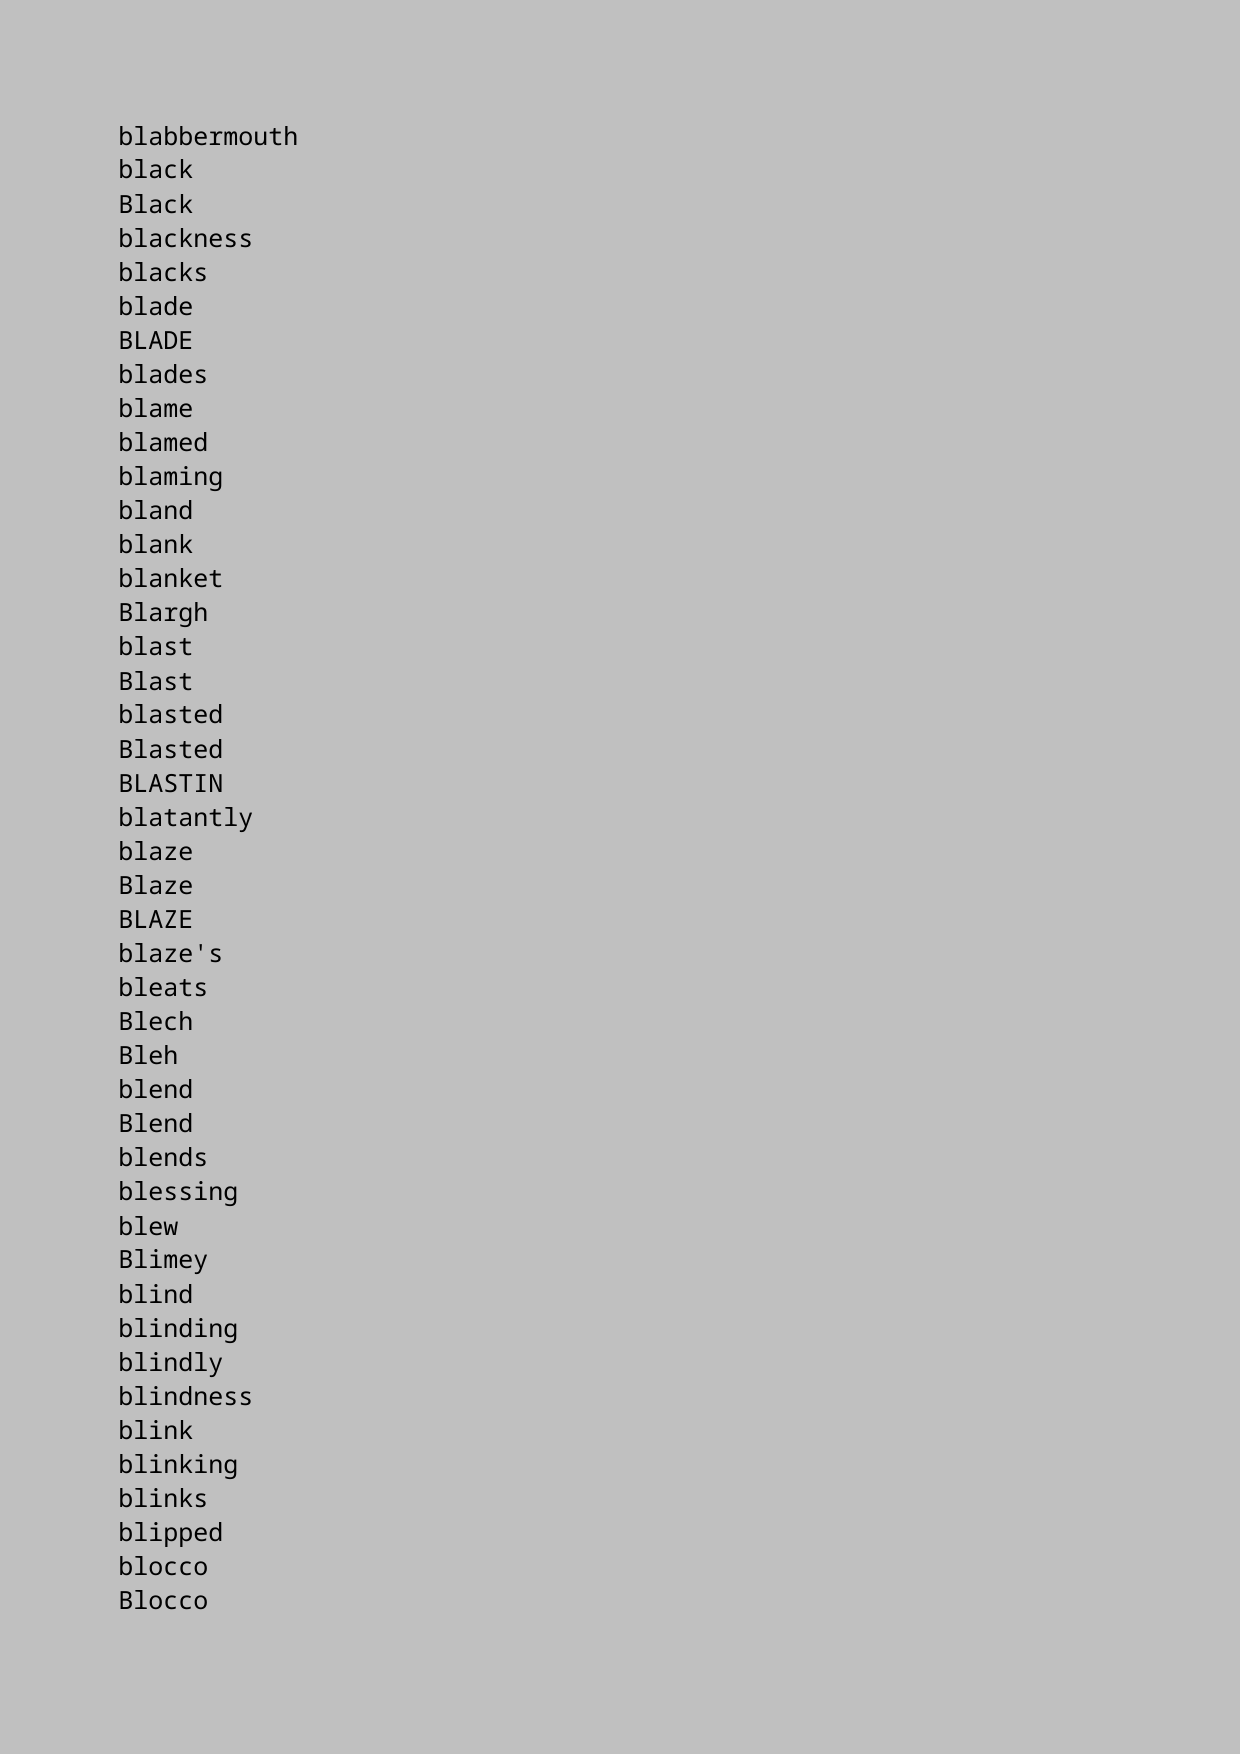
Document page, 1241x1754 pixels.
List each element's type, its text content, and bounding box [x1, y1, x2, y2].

text blatantly [118, 799, 1122, 833]
text blabbermouth [118, 118, 1122, 152]
text Blargh [118, 595, 1122, 629]
text blind [118, 1276, 1122, 1310]
text blipped [118, 1515, 1122, 1549]
text blink [118, 1412, 1122, 1447]
text Blend [118, 1106, 1122, 1140]
text Blaze [118, 867, 1122, 902]
text Black [118, 186, 1122, 220]
text blinking [118, 1447, 1122, 1481]
text bland [118, 493, 1122, 527]
text blacks [118, 254, 1122, 288]
text blame [118, 391, 1122, 425]
text blaze [118, 833, 1122, 867]
text blinding [118, 1310, 1122, 1344]
text blaze's [118, 936, 1122, 970]
text blade [118, 288, 1122, 322]
text blindness [118, 1378, 1122, 1412]
text blackness [118, 220, 1122, 254]
text blanket [118, 561, 1122, 595]
text Blasted [118, 731, 1122, 765]
text BLADE [118, 322, 1122, 357]
text blindly [118, 1344, 1122, 1378]
text blessing [118, 1174, 1122, 1208]
text Blast [118, 663, 1122, 697]
text blaming [118, 459, 1122, 493]
text blew [118, 1208, 1122, 1242]
text BLASTIN [118, 765, 1122, 799]
text Bleh [118, 1038, 1122, 1072]
text blends [118, 1140, 1122, 1174]
text blades [118, 357, 1122, 391]
text blasted [118, 697, 1122, 731]
text blamed [118, 425, 1122, 459]
text bleats [118, 970, 1122, 1004]
text black [118, 152, 1122, 186]
text blast [118, 629, 1122, 663]
text blend [118, 1072, 1122, 1106]
text Blocco [118, 1583, 1122, 1617]
text BLAZE [118, 902, 1122, 936]
text blocco [118, 1549, 1122, 1583]
text Blimey [118, 1242, 1122, 1276]
text Blech [118, 1004, 1122, 1038]
text blank [118, 527, 1122, 561]
text blinks [118, 1481, 1122, 1515]
